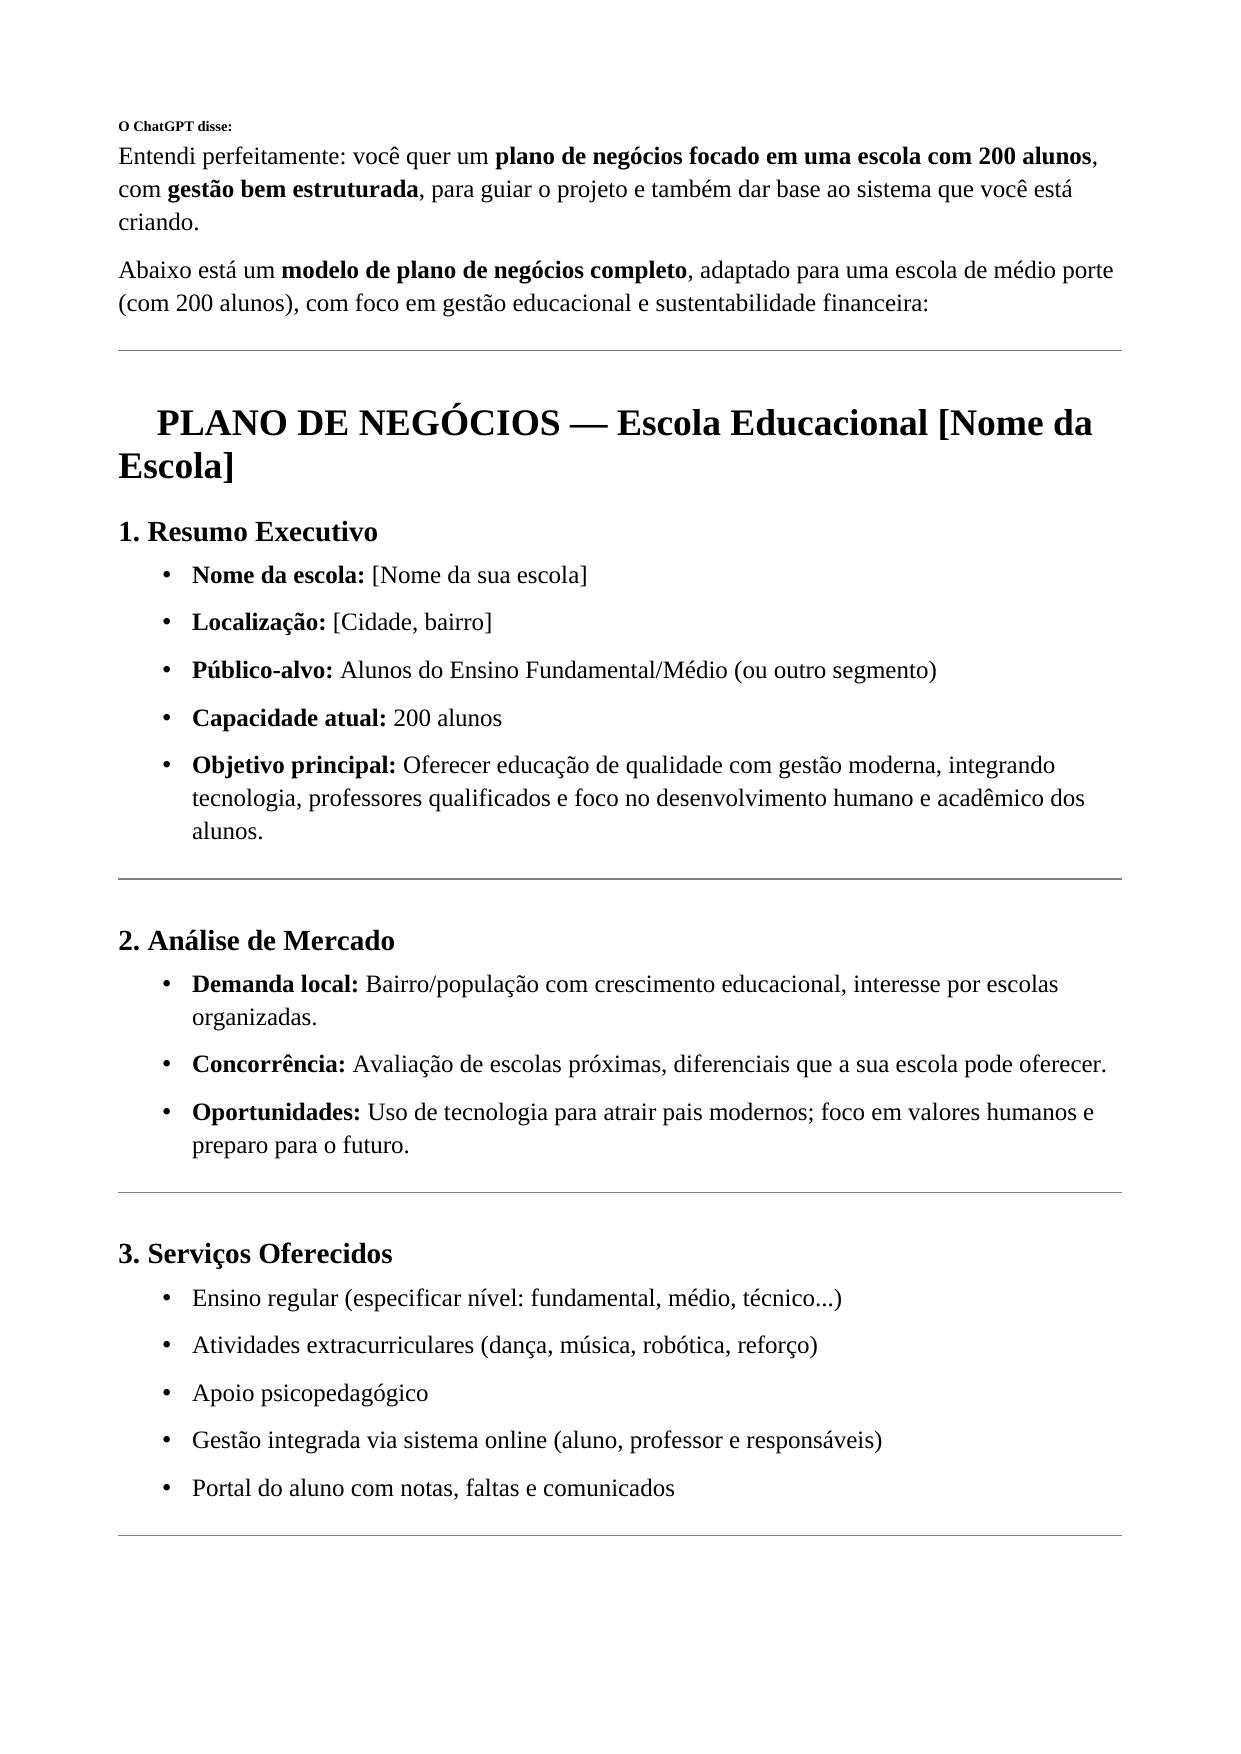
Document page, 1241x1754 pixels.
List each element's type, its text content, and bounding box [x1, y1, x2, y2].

list Concorrência: Avaliação de escolas próximas, diferenciais que a sua escola pode oferecer. [162, 1049, 1122, 1078]
list Gestão integrada via sistema online (aluno, professor e responsáveis) [162, 1425, 1122, 1454]
list Portal do aluno com notas, faltas e comunicados [162, 1473, 1122, 1502]
list Apoio psicopedagógico [162, 1378, 1122, 1407]
list Oportunidades: Uso de tecnologia para atrair pais modernos; foco em valores humanos e preparo para o futuro. [162, 1097, 1122, 1159]
subtitle 1. Resumo Executivo [118, 514, 1122, 547]
list Demanda local: Bairro/população com crescimento educacional, interesse por escolas organizadas. [162, 969, 1122, 1031]
list Capacidade atual: 200 alunos [162, 703, 1122, 731]
list Ensino regular (especificar nível: fundamental, médio, técnico...) [162, 1283, 1122, 1311]
text Entendi perfeitamente: você quer um plano de negócios focado em uma escola com 200 alunos, com gestão bem estruturada, para guiar o projeto e também dar base ao sistema que você está criando. [118, 141, 1122, 236]
list Público-alvo: Alunos do Ensino Fundamental/Médio (ou outro segmento) [162, 655, 1122, 684]
list Atividades extracurriculares (dança, música, robótica, reforço) [162, 1330, 1122, 1359]
subtitle 2. Análise de Mercado [118, 923, 1122, 956]
subtitle 3. Serviços Oferecidos [118, 1237, 1122, 1270]
list Localização: [Cidade, bairro] [162, 607, 1122, 636]
list Objetivo principal: Oferecer educação de qualidade com gestão moderna, integrando tecnologia, professores qualificados e foco no desenvolvimento humano e acadêmico dos alunos. [162, 750, 1122, 845]
text Abaixo está um modelo de plano de negócios completo, adaptado para uma escola de médio porte (com 200 alunos), com foco em gestão educacional e sustentabilidade financeira: [118, 255, 1122, 317]
subtitle O ChatGPT disse: [118, 118, 1122, 135]
subtitle 📘 PLANO DE NEGÓCIOS — Escola Educacional [Nome da Escola] [118, 401, 1122, 487]
list Nome da escola: [Nome da sua escola] [162, 560, 1122, 589]
